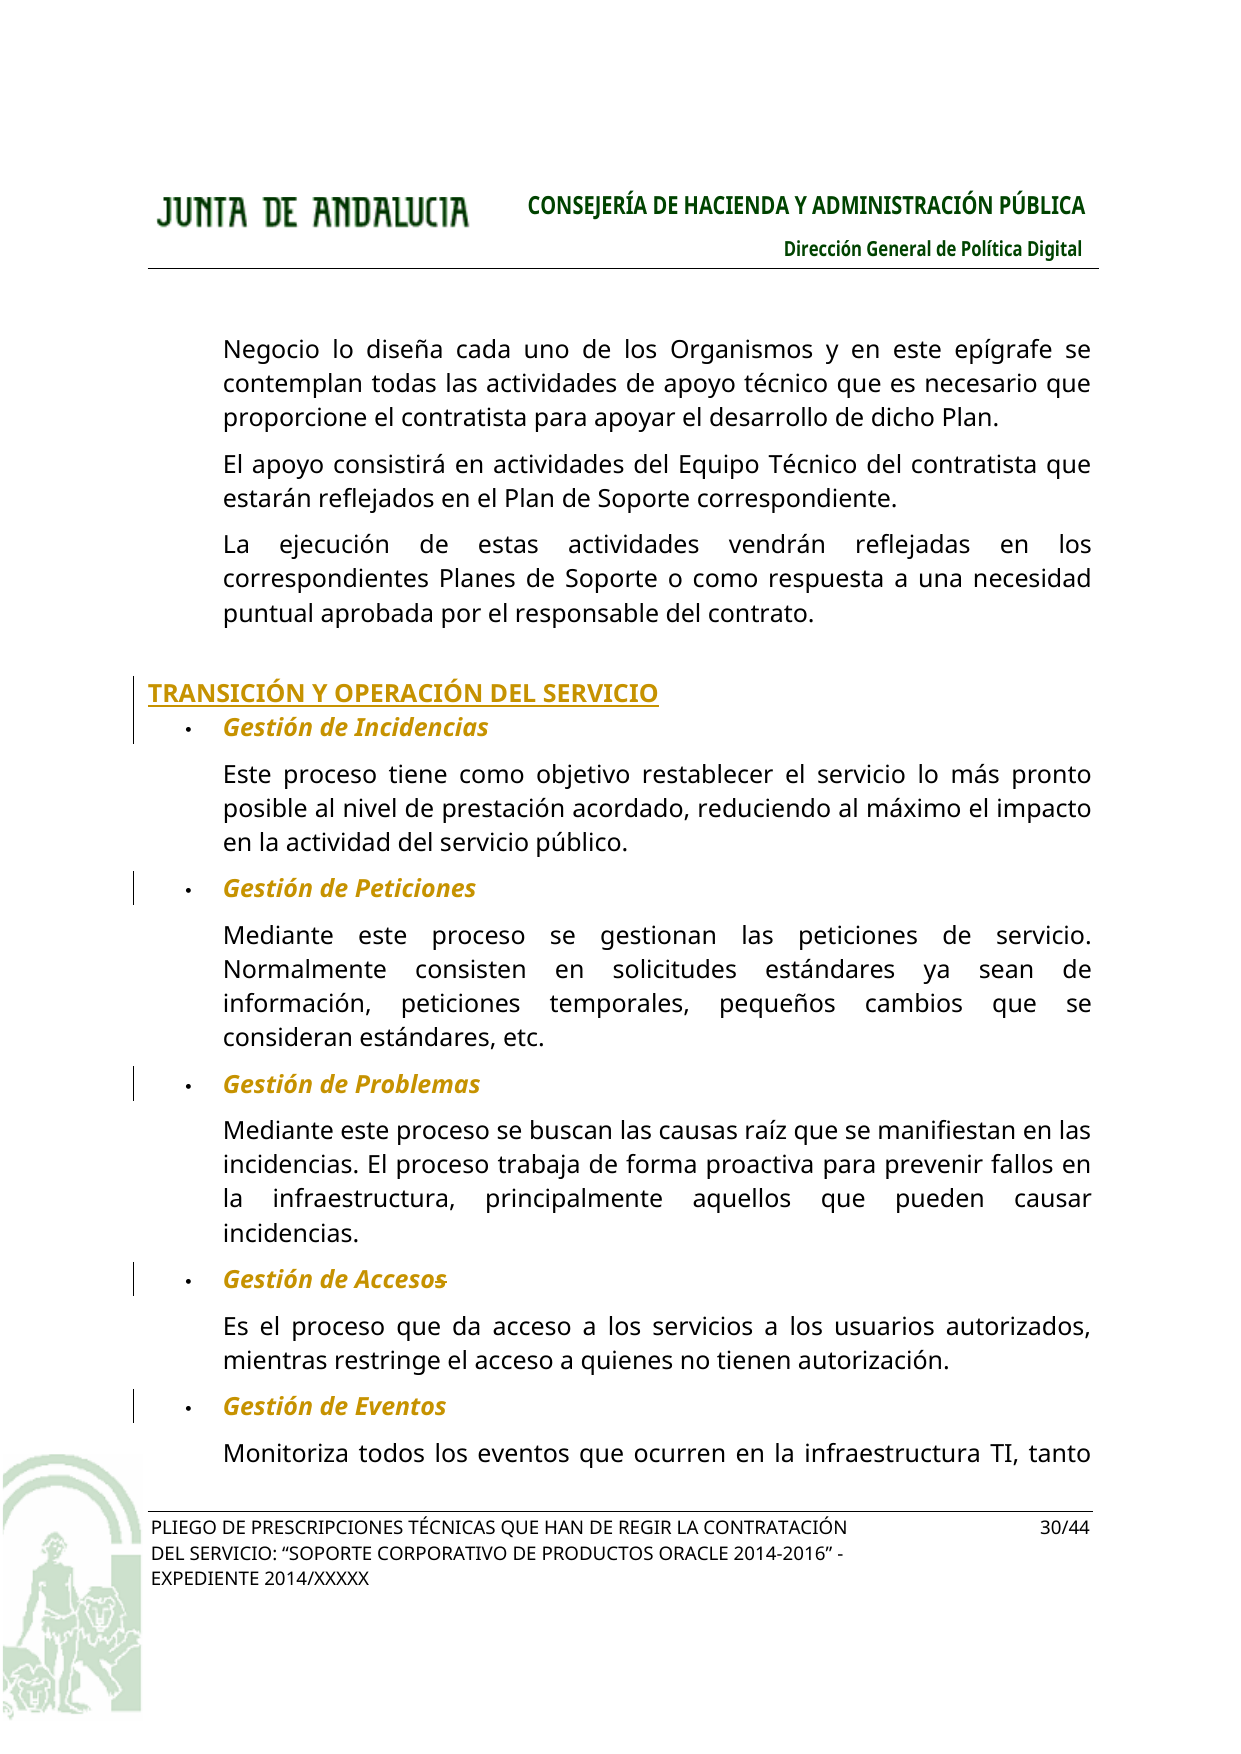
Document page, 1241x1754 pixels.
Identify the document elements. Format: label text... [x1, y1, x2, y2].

list Gestión de Acceso [185, 1262, 1093, 1296]
picture [156, 197, 471, 229]
list Gestión de Incidencias [185, 710, 1093, 744]
list Mediante este proceso se buscan las causas raíz que se manifiestan en las incidencias. El proceso trabaja de forma proactiva para prevenir fallos en la infraestructura, principalmente aquellos que pueden causar incidencias. [185, 1113, 1093, 1249]
list Mediante este proceso se gestionan las peticiones de servicio. Normalmente consisten en solicitudes estándares ya sean de información, peticiones temporales, pequeños cambios que se consideran estándares, etc. [185, 918, 1093, 1054]
list Este proceso tiene como objetivo restablecer el servicio lo más pronto posible al nivel de prestación acordado, reduciendo al máximo el impacto en la actividad del servicio público. [185, 756, 1093, 859]
list Gestión de Problemas [185, 1066, 1093, 1101]
picture [2, 1454, 144, 1722]
text TRANSICIÓN Y OPERACIÓN DEL SERVICIO [148, 676, 1093, 710]
list Gestión de Eventos [185, 1389, 1093, 1423]
list Monitoriza todos los eventos que ocurren en la infraestructura TI, tanto [185, 1436, 1093, 1469]
list La ejecución de estas actividades vendrán reflejadas en los correspondientes Planes de Soporte o como respuesta a una necesidad puntual aprobada por el responsable del contrato. [185, 527, 1093, 629]
list Gestión de Peticiones [185, 871, 1093, 905]
list El apoyo consistirá en actividades del Equipo Técnico del contratista que estarán reflejados en el Plan de Soporte correspondiente. [185, 446, 1093, 514]
list Es el proceso que da acceso a los servicios a los usuarios autorizados, mientras restringe el acceso a quienes no tienen autorización. [185, 1308, 1093, 1376]
list Negocio lo diseña cada uno de los Organismos y en este epígrafe se contemplan todas las actividades de apoyo técnico que es necesario que proporcione el contratista para apoyar el desarrollo de dicho Plan. [185, 332, 1093, 434]
